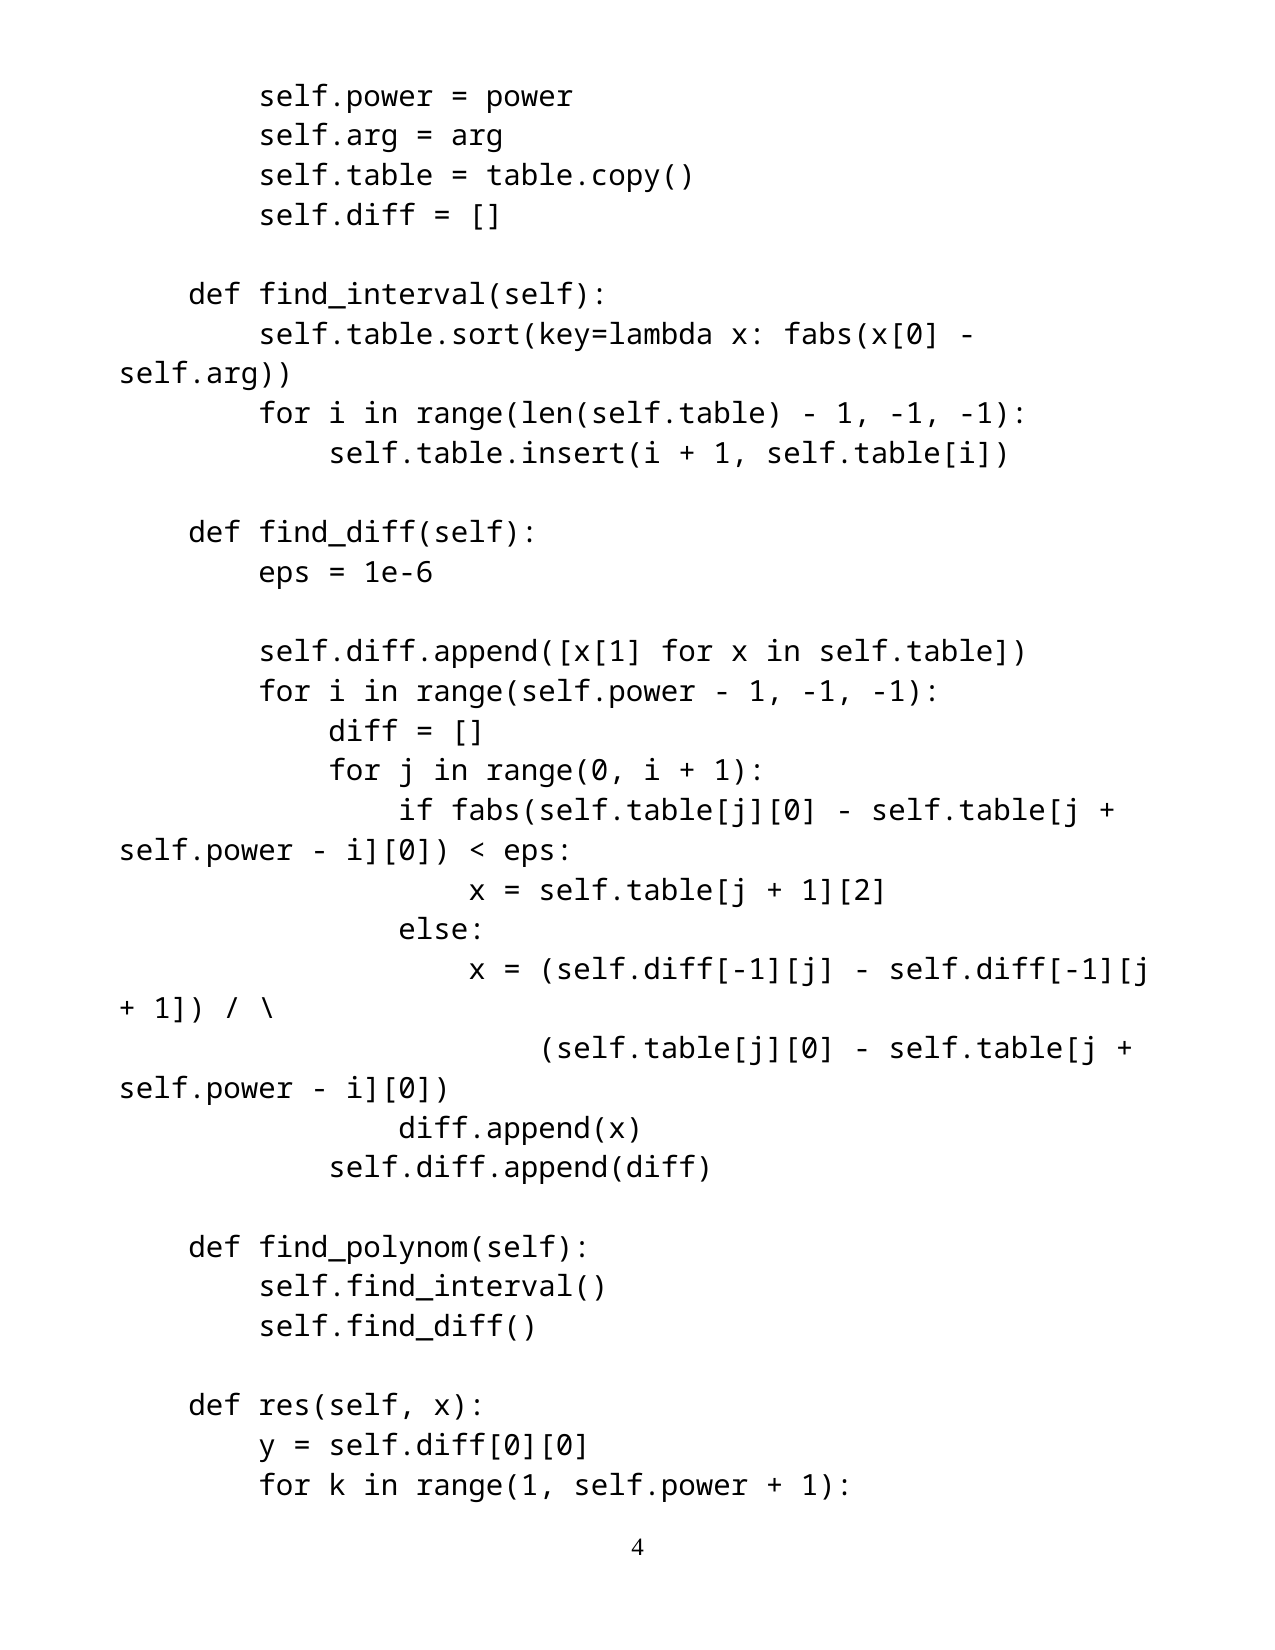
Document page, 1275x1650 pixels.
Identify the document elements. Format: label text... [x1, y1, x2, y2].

text else: [118, 908, 1157, 948]
text self.table = table.copy() [118, 154, 1157, 194]
text def res(self, x): [118, 1385, 1157, 1424]
text self.diff = [] [118, 194, 1157, 234]
text if fabs(self.table[j][0] - self.table[j + self.power - i][0]) < eps: [118, 789, 1157, 869]
text y = self.diff[0][0] [118, 1424, 1157, 1464]
text self.find_interval() [118, 1266, 1157, 1305]
text for j in range(0, i + 1): [118, 750, 1157, 789]
text for i in range(self.power - 1, -1, -1): [118, 670, 1157, 710]
text self.table.insert(i + 1, self.table[i]) [118, 432, 1157, 472]
text for i in range(len(self.table) - 1, -1, -1): [118, 392, 1157, 432]
text self.table.sort(key=lambda x: fabs(x[0] - self.arg)) [118, 313, 1157, 392]
text def find_diff(self): [118, 512, 1157, 551]
text x = self.table[j + 1][2] [118, 869, 1157, 908]
text eps = 1e-6 [118, 551, 1157, 591]
text def find_polynom(self): [118, 1226, 1157, 1266]
text self.diff.append([x[1] for x in self.table]) [118, 631, 1157, 670]
text self.find_diff() [118, 1305, 1157, 1345]
text diff = [] [118, 710, 1157, 750]
text def find_interval(self): [118, 273, 1157, 313]
text (self.table[j][0] - self.table[j + self.power - i][0]) [118, 1027, 1157, 1107]
text diff.append(x) [118, 1107, 1157, 1147]
text self.diff.append(diff) [118, 1147, 1157, 1186]
text x = (self.diff[-1][j] - self.diff[-1][j + 1]) / \ [118, 948, 1157, 1027]
text self.arg = arg [118, 115, 1157, 154]
text for k in range(1, self.power + 1): [118, 1464, 1157, 1504]
text self.power = power [118, 75, 1157, 115]
